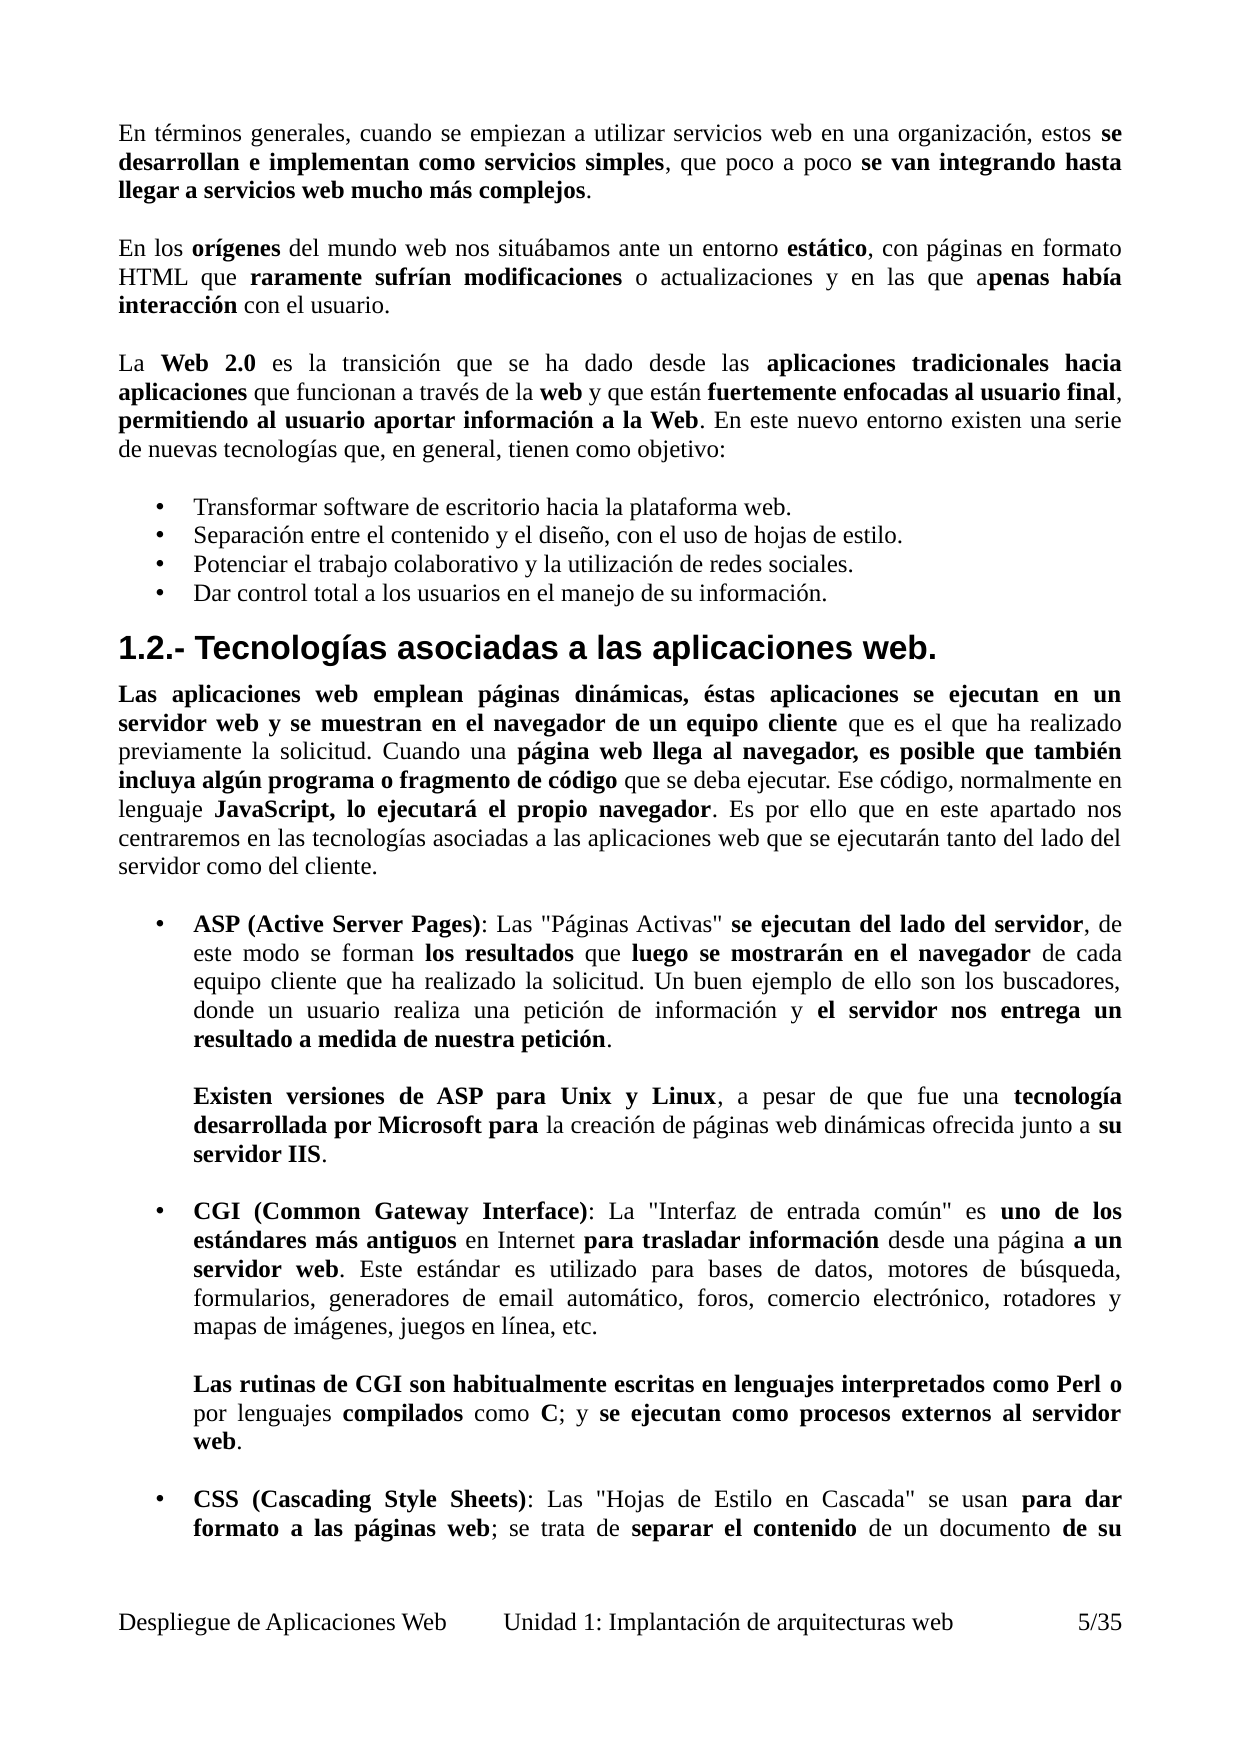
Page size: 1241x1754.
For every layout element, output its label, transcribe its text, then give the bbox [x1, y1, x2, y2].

list ASP (Active Server Pages): Las "Páginas Activas" se ejecutan del lado del servidor, de este modo se forman los resultados que luego se mostrarán en el navegador de cada equipo cliente que ha realizado la solicitud. Un buen ejemplo de ello son los buscadores, donde un usuario realiza una petición de información y el servidor nos entrega un resultado a medida de nuestra petición. [156, 909, 1122, 1053]
list Dar control total a los usuarios en el manejo de su información. [156, 578, 1122, 607]
list Separación entre el contenido y el diseño, con el uso de hojas de estilo. [156, 521, 1122, 549]
text La Web 2.0 es la transición que se ha dado desde las aplicaciones tradicionales hacia aplicaciones que funcionan a través de la web y que están fuertemente enfocadas al usuario final, permitiendo al usuario aportar información a la Web. En este nuevo entorno existen una serie de nuevas tecnologías que, en general, tienen como objetivo: [118, 348, 1122, 463]
list Potenciar el trabajo colaborativo y la utilización de redes sociales. [156, 549, 1122, 578]
subtitle 1.2.- Tecnologías asociadas a las aplicaciones web. [118, 628, 1122, 666]
text En términos generales, cuando se empiezan a utilizar servicios web en una organización, estos se desarrollan e implementan como servicios simples, que poco a poco se van integrando hasta llegar a servicios web mucho más complejos. [118, 118, 1122, 204]
text Las aplicaciones web emplean páginas dinámicas, éstas aplicaciones se ejecutan en un servidor web y se muestran en el navegador de un equipo cliente que es el que ha realizado previamente la solicitud. Cuando una página web llega al navegador, es posible que también incluya algún programa o fragmento de código que se deba ejecutar. Ese código, normalmente en lenguaje JavaScript, lo ejecutará el propio navegador. Es por ello que en este apartado nos centraremos en las tecnologías asociadas a las aplicaciones web que se ejecutarán tanto del lado del servidor como del cliente. [118, 679, 1122, 880]
text En los orígenes del mundo web nos situábamos ante un entorno estático, con páginas en formato HTML que raramente sufrían modificaciones o actualizaciones y en las que apenas había interacción con el usuario. [118, 233, 1122, 319]
list Las rutinas de CGI son habitualmente escritas en lenguajes interpretados como Perl o por lenguajes compilados como C; y se ejecutan como procesos externos al servidor web. [156, 1369, 1122, 1455]
list CSS (Cascading Style Sheets): Las "Hojas de Estilo en Cascada" se usan para dar formato a las páginas web; se trata de separar el contenido de un documento de su [156, 1484, 1122, 1541]
list Existen versiones de ASP para Unix y Linux, a pesar de que fue una tecnología desarrollada por Microsoft para la creación de páginas web dinámicas ofrecida junto a su servidor IIS. [156, 1081, 1122, 1168]
list CGI (Common Gateway Interface): La "Interfaz de entrada común" es uno de los estándares más antiguos en Internet para trasladar información desde una página a un servidor web. Este estándar es utilizado para bases de datos, motores de búsqueda, formularios, generadores de email automático, foros, comercio electrónico, rotadores y mapas de imágenes, juegos en línea, etc. [156, 1196, 1122, 1340]
list Transformar software de escritorio hacia la plataforma web. [156, 492, 1122, 521]
